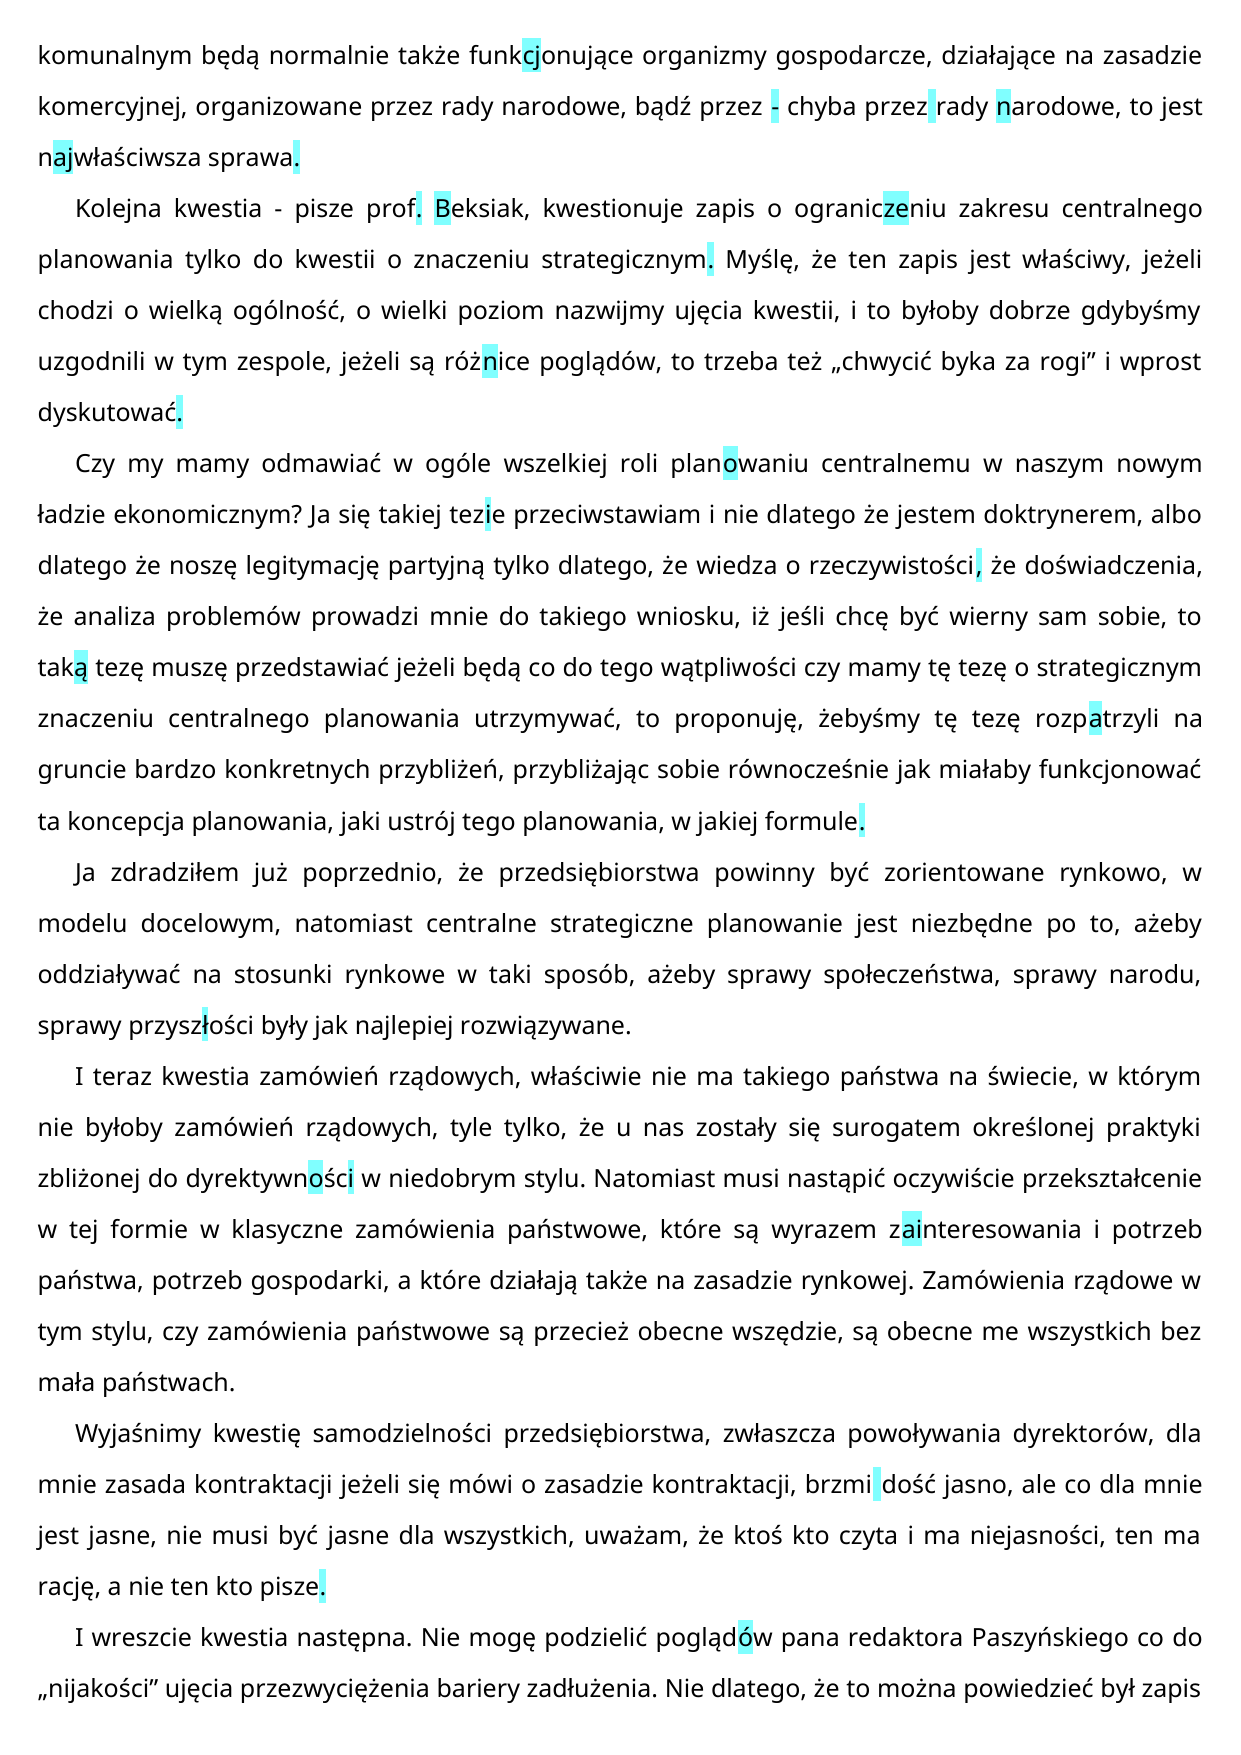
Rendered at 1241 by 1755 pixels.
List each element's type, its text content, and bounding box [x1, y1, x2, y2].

text Kolejna kwestia - pisze prof. Beksiak, kwestionuje zapis o ograniczeniu zakresu centralnego planowania tylko do kwestii o znaczeniu strategicznym. Myślę, że ten zapis jest właściwy, jeżeli chodzi o wielką ogólność, o wielki poziom nazwijmy ujęcia kwestii, i to byłoby dobrze gdybyśmy uzgodnili w tym zespole, jeżeli są różnice poglądów, to trzeba też „chwycić byka za rogi” i wprost dyskutować. [37, 191, 1203, 429]
text Czy my mamy odmawiać w ogóle wszelkiej roli planowaniu centralnemu w naszym nowym ładzie ekonomicznym? Ja się takiej tezie przeciwstawiam i nie dlatego że jestem doktrynerem, albo dlatego że noszę legitymację partyjną tylko dlatego, że wiedza o rzeczywistości, że doświadczenia, że analiza problemów prowadzi mnie do takiego wniosku, iż jeśli chcę być wierny sam sobie, to taką tezę muszę przedstawiać jeżeli będą co do tego wątpliwości czy mamy tę tezę o strategicznym znaczeniu centralnego planowania utrzymywać, to proponuję, żebyśmy tę tezę rozpatrzyli na gruncie bardzo konkretnych przybliżeń, przybliżając sobie równocześnie jak miałaby funkcjonować ta koncepcja planowania, jaki ustrój tego planowania, w jakiej formule. [37, 446, 1203, 837]
text I wreszcie kwestia następna. Nie mogę podzielić poglądów pana redaktora Paszyńskiego co do „nijakości” ujęcia przezwyciężenia bariery zadłużenia. Nie dlatego, że to można powiedzieć był zapis [37, 1620, 1203, 1705]
text Ja zdradziłem już poprzednio, że przedsiębiorstwa powinny być zorientowane rynkowo, w modelu docelowym, natomiast centralne strategiczne planowanie jest niezbędne po to, ażeby oddziaływać na stosunki rynkowe w taki sposób, ażeby sprawy społeczeństwa, sprawy narodu, sprawy przyszłości były jak najlepiej rozwiązywane. [37, 854, 1203, 1041]
text komunalnym będą normalnie także funkcjonujące organizmy gospodarcze, działające na zasadzie komercyjnej, organizowane przez rady narodowe, bądź przez - chyba przez rady narodowe, to jest najwłaściwsza sprawa. [37, 37, 1203, 174]
text Wyjaśnimy kwestię samodzielności przedsiębiorstwa, zwłaszcza powoływania dyrektorów, dla mnie zasada kontraktacji jeżeli się mówi o zasadzie kontraktacji, brzmi dość jasno, ale co dla mnie jest jasne, nie musi być jasne dla wszystkich, uważam, że ktoś kto czyta i ma niejasności, ten ma rację, a nie ten kto pisze. [37, 1416, 1203, 1603]
text I teraz kwestia zamówień rządowych, właściwie nie ma takiego państwa na świecie, w którym nie byłoby zamówień rządowych, tyle tylko, że u nas zostały się surogatem określonej praktyki zbliżonej do dyrektywności w niedobrym stylu. Natomiast musi nastąpić oczywiście przekształcenie w tej formie w klasyczne zamówienia państwowe, które są wyrazem zainteresowania i potrzeb państwa, potrzeb gospodarki, a które działają także na zasadzie rynkowej. Zamówienia rządowe w tym stylu, czy zamówienia państwowe są przecież obecne wszędzie, są obecne me wszystkich bez mała państwach. [37, 1058, 1203, 1399]
